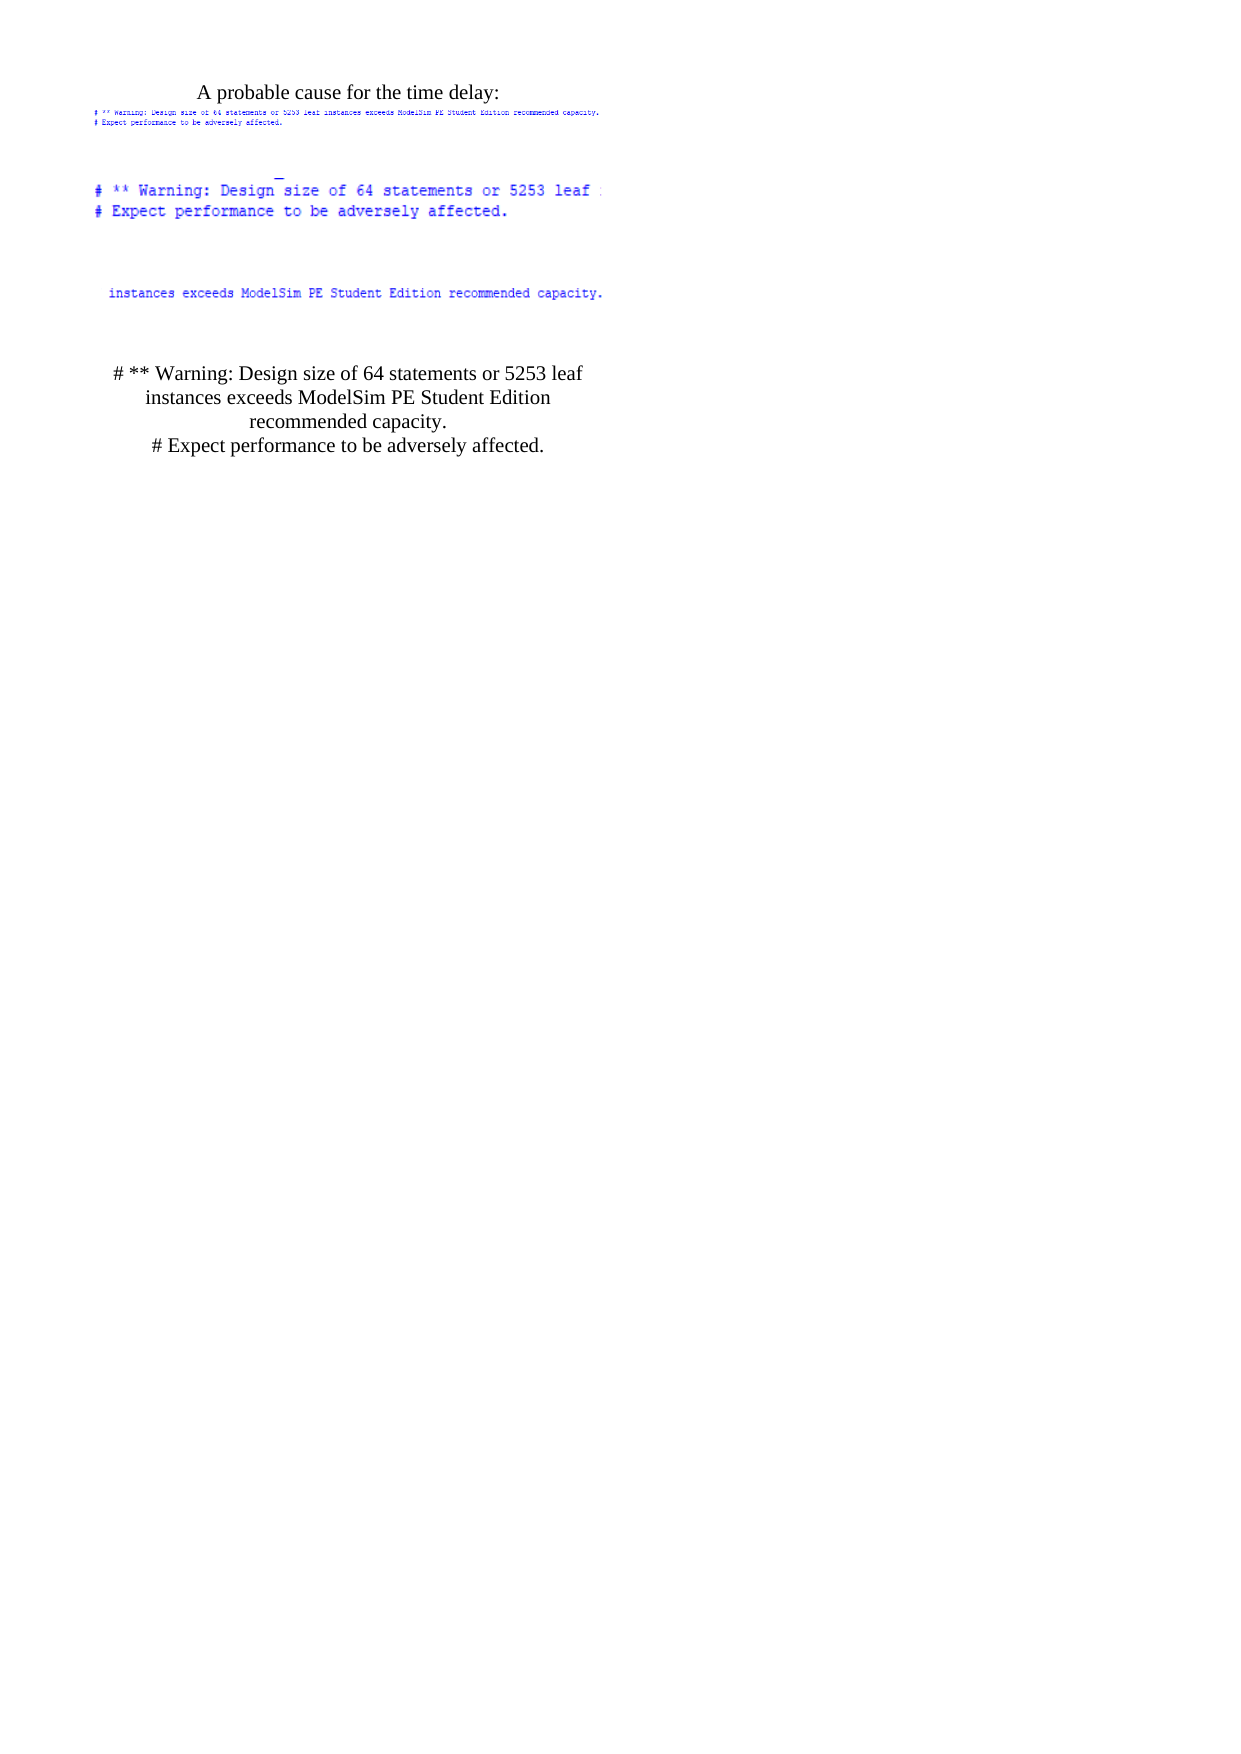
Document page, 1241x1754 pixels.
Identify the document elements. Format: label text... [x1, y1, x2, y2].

text # Expect performance to be adversely affected. [94, 433, 601, 457]
text A probable cause for the time delay: [94, 80, 601, 104]
text # ** Warning: Design size of 64 statements or 5253 leaf instances exceeds ModelSim PE Student Edition recommended capacity. [94, 361, 601, 433]
